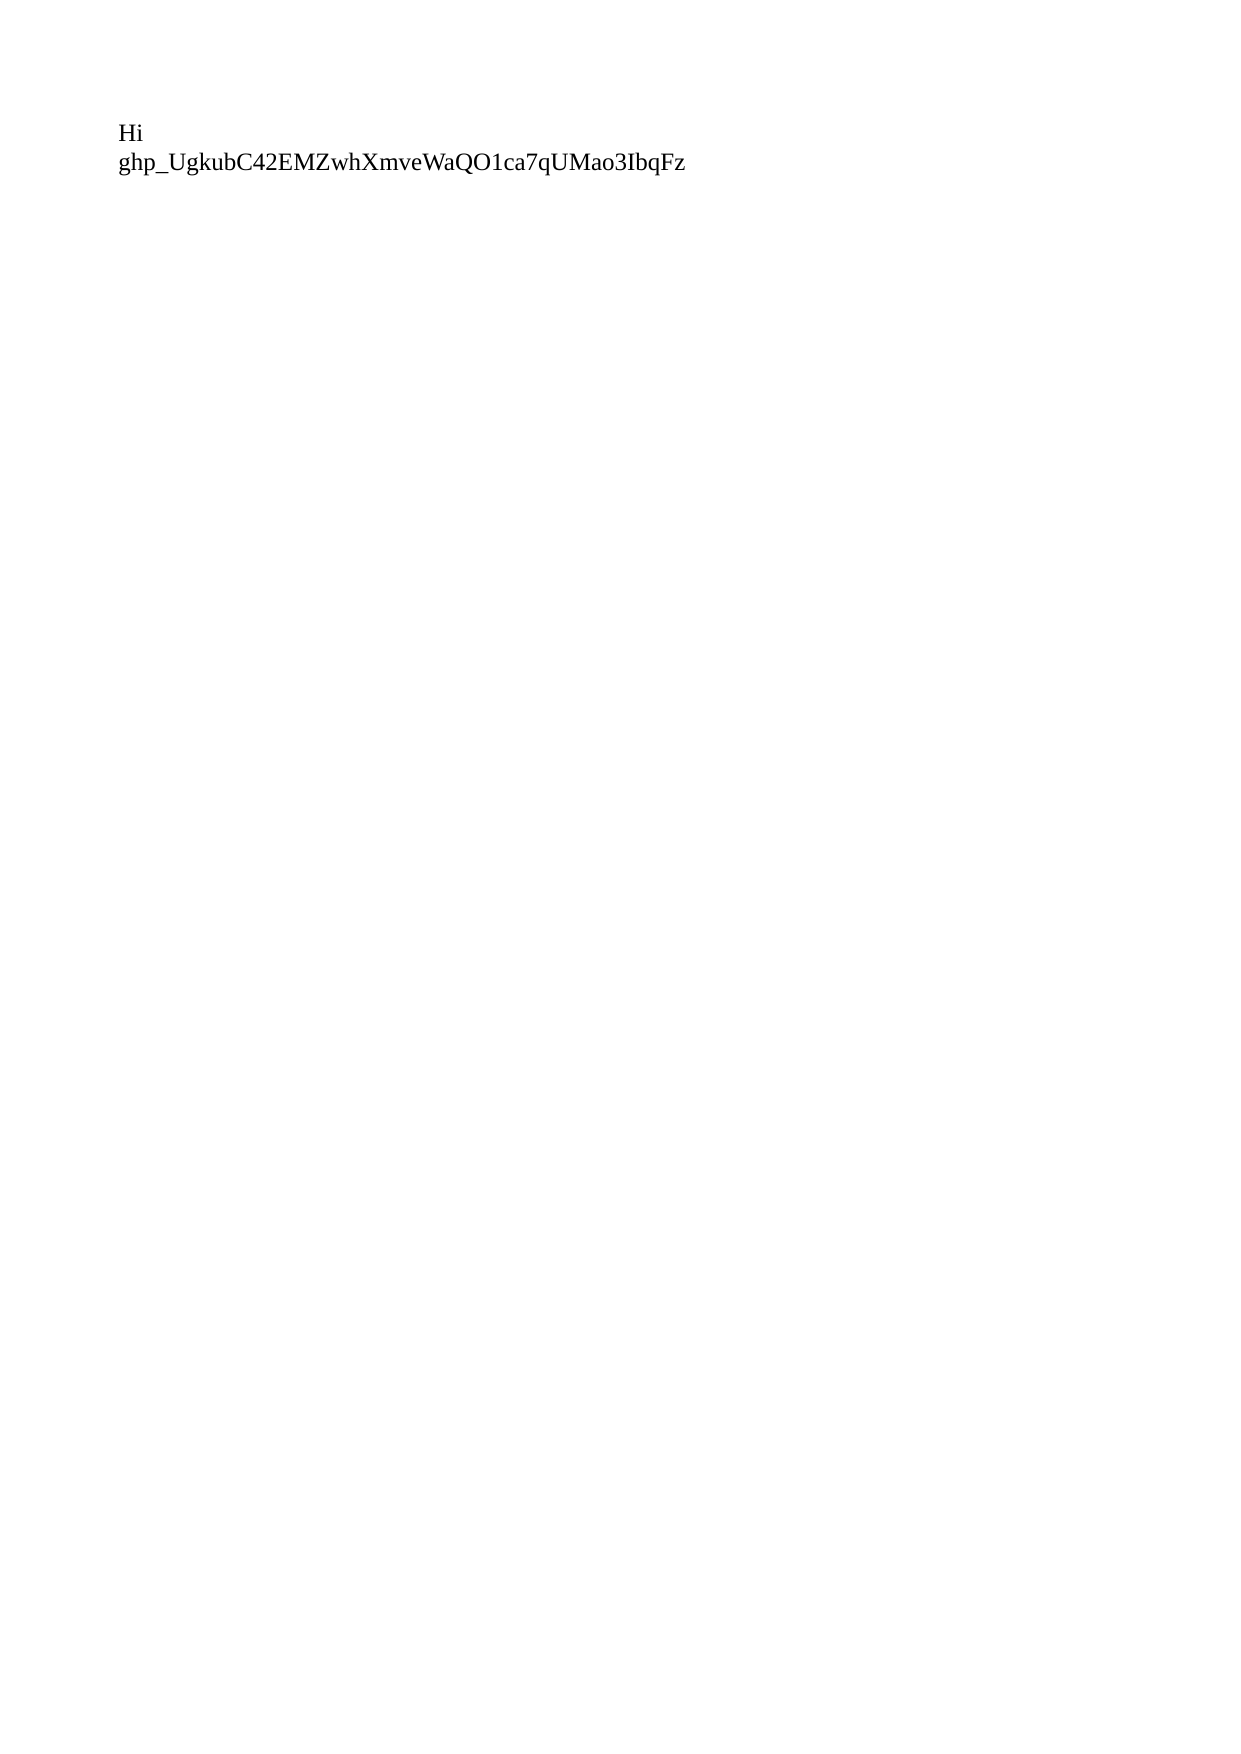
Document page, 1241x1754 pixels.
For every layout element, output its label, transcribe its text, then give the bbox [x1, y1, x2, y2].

text Hi [118, 118, 1122, 147]
text 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 [118, 147, 1122, 176]
